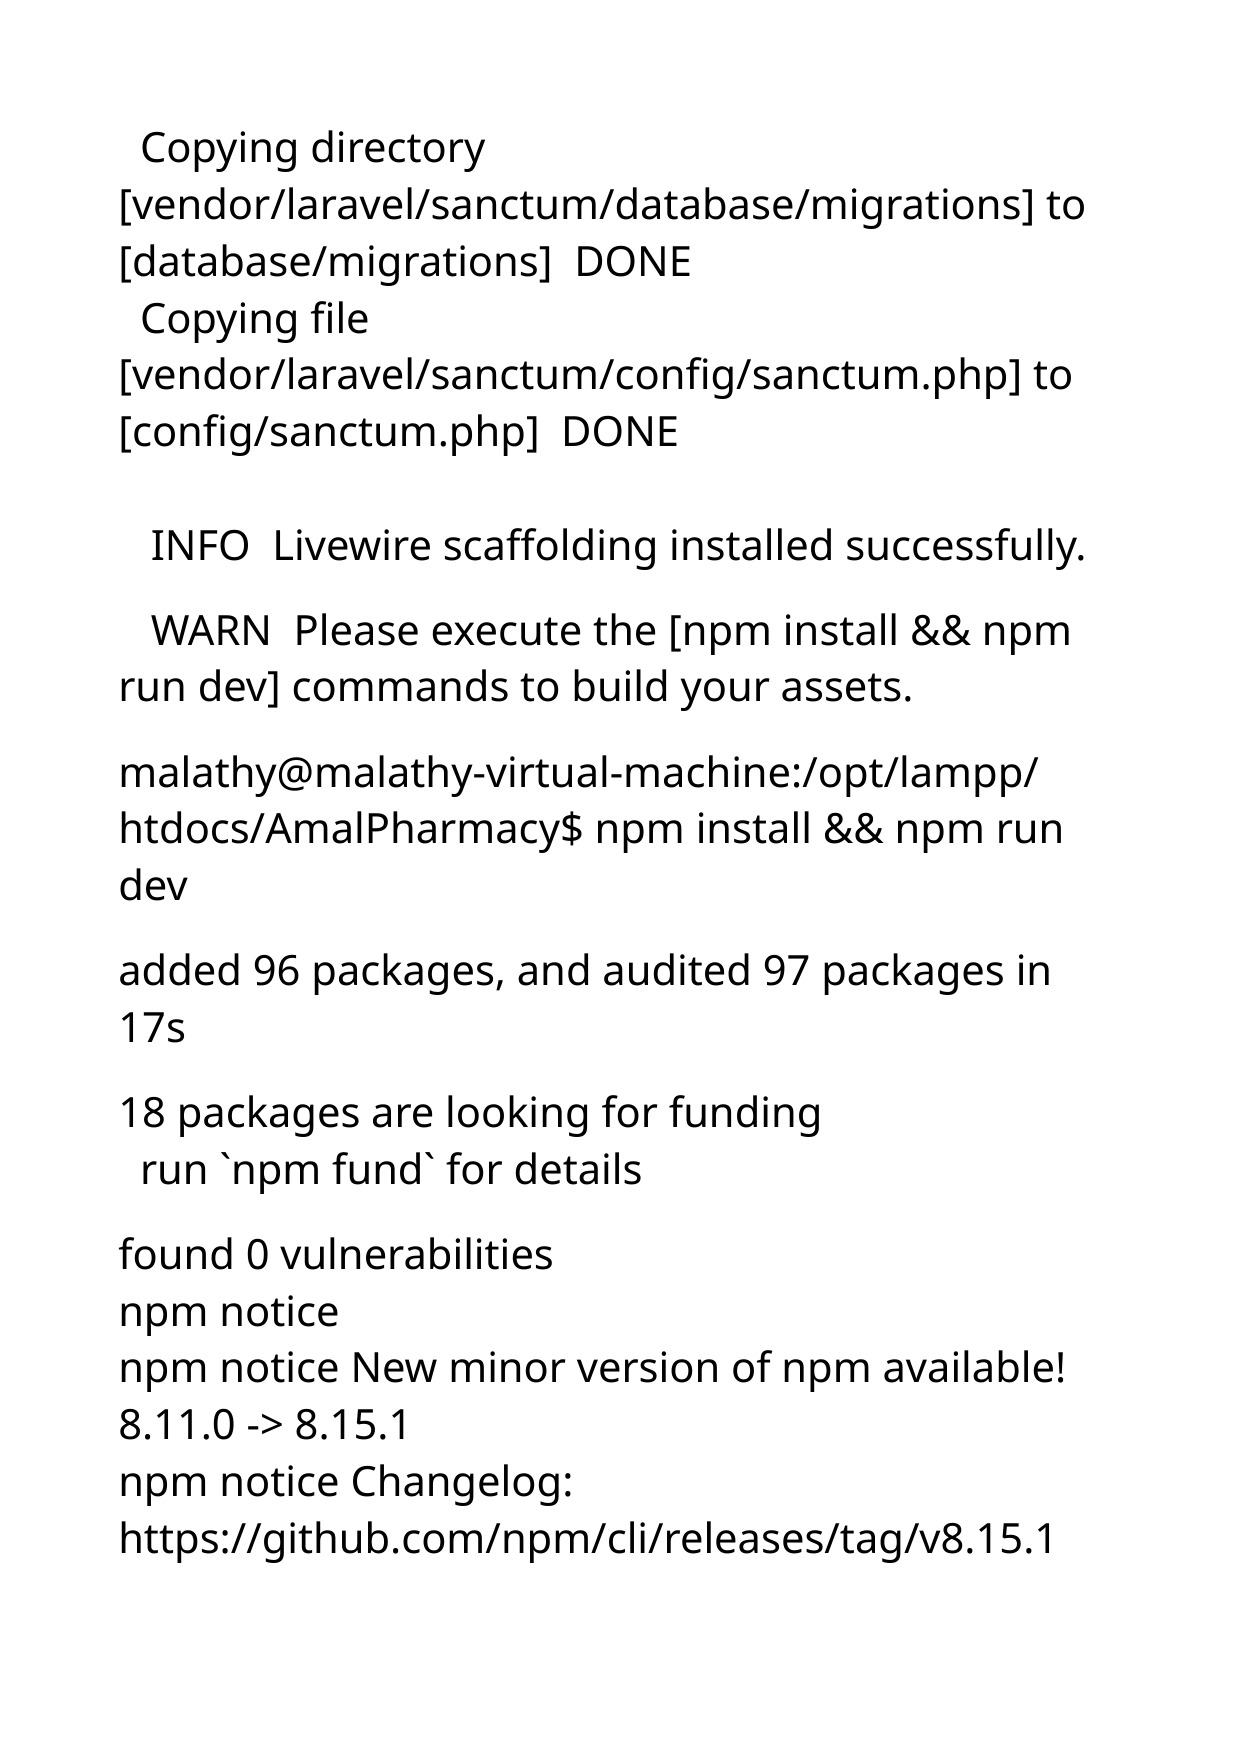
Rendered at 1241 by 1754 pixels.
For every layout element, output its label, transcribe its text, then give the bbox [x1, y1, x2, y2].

text 18 packages are looking for funding [118, 1083, 1122, 1140]
text INFO Livewire scaffolding installed successfully. [118, 515, 1122, 572]
text npm notice Changelog: https://github.com/npm/cli/releases/tag/v8.15.1 [118, 1452, 1122, 1565]
text WARN Please execute the [npm install && npm run dev] commands to build your assets. [118, 601, 1122, 714]
text malathy@malathy-virtual-machine:/opt/lampp/htdocs/AmalPharmacy$ npm install && npm run dev [118, 742, 1122, 913]
text added 96 packages, and audited 97 packages in 17s [118, 941, 1122, 1054]
text run `npm fund` for details [118, 1140, 1122, 1196]
text npm notice New minor version of npm available! 8.11.0 -> 8.15.1 [118, 1338, 1122, 1452]
text Copying directory [vendor/laravel/sanctum/database/migrations] to [database/migrations] DONE [118, 118, 1122, 288]
text found 0 vulnerabilities [118, 1225, 1122, 1282]
text Copying file [vendor/laravel/sanctum/config/sanctum.php] to [config/sanctum.php] DONE [118, 288, 1122, 459]
text npm notice [118, 1282, 1122, 1338]
